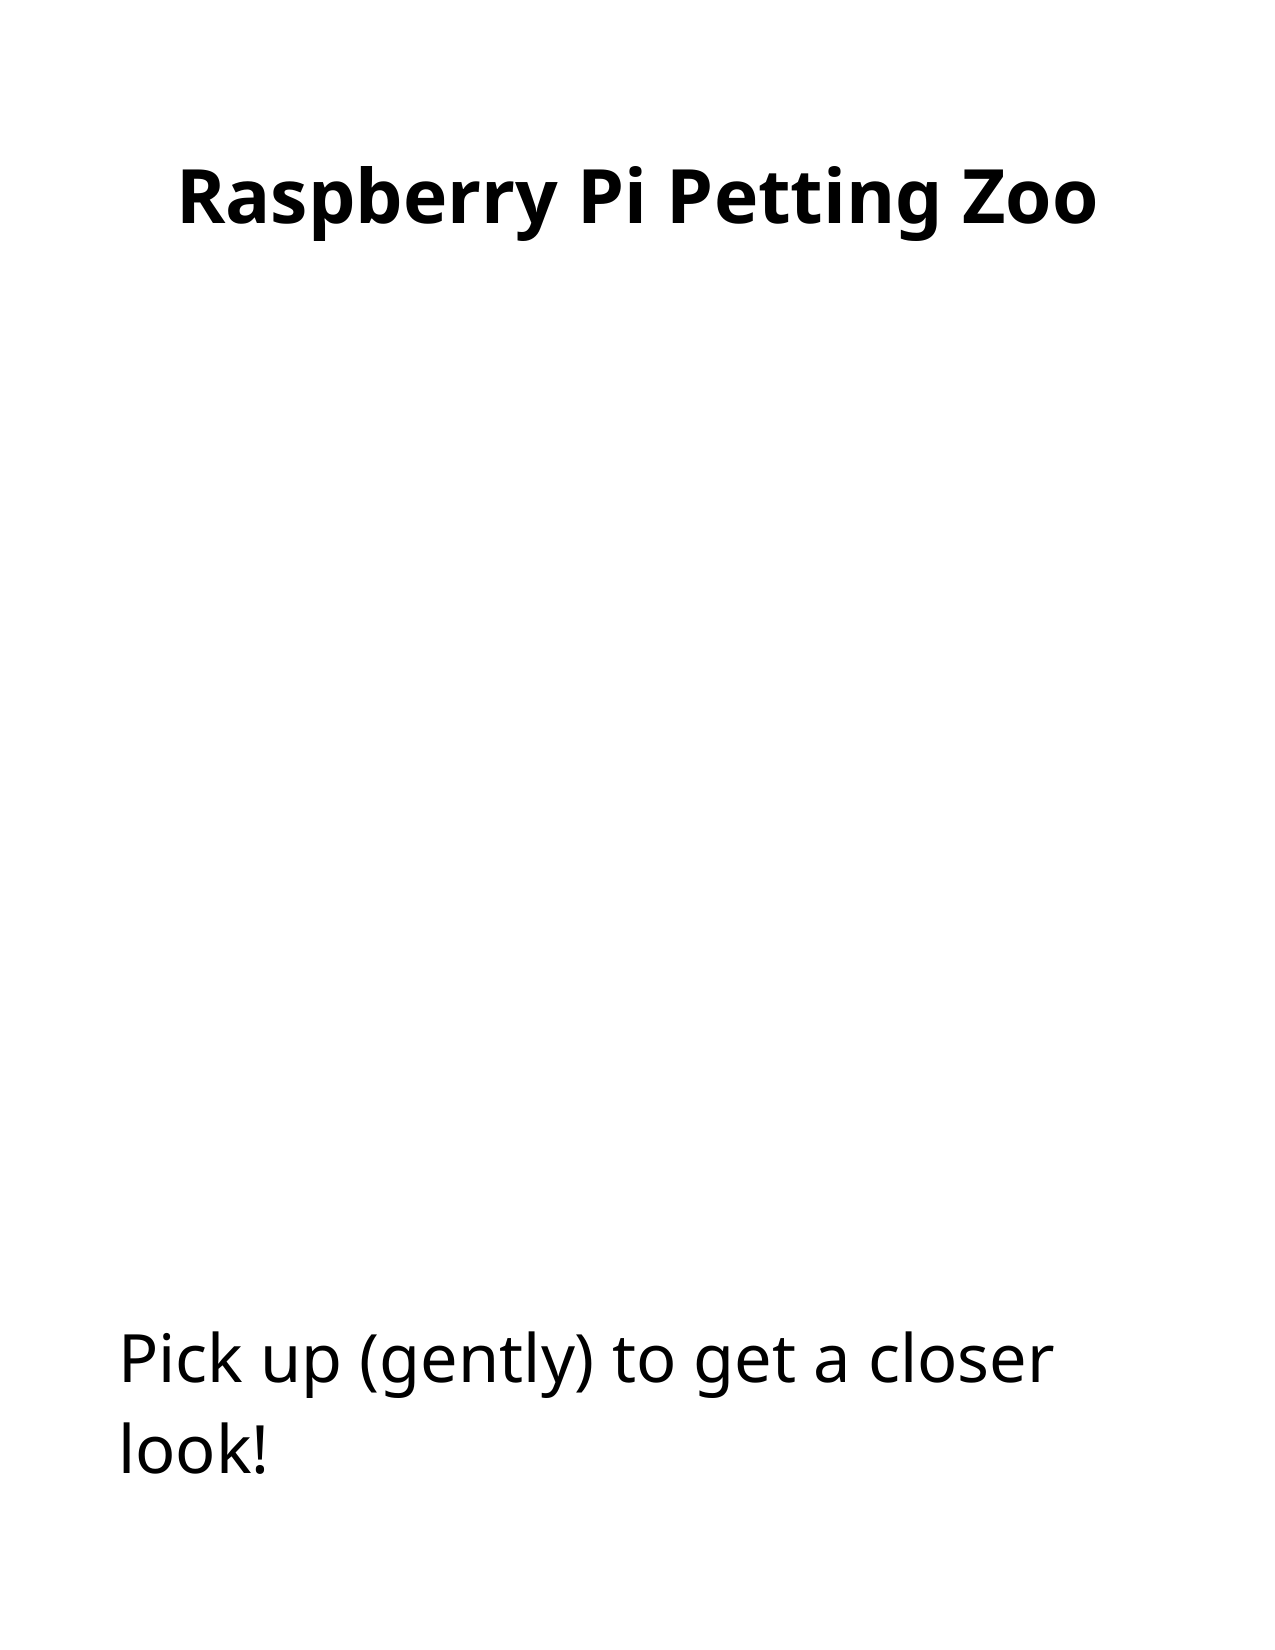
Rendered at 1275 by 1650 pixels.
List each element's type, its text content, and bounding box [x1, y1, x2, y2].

text Pick up (gently) to get a closer look! [118, 1311, 1157, 1493]
subtitle Raspberry Pi Petting Zoo [118, 143, 1157, 245]
